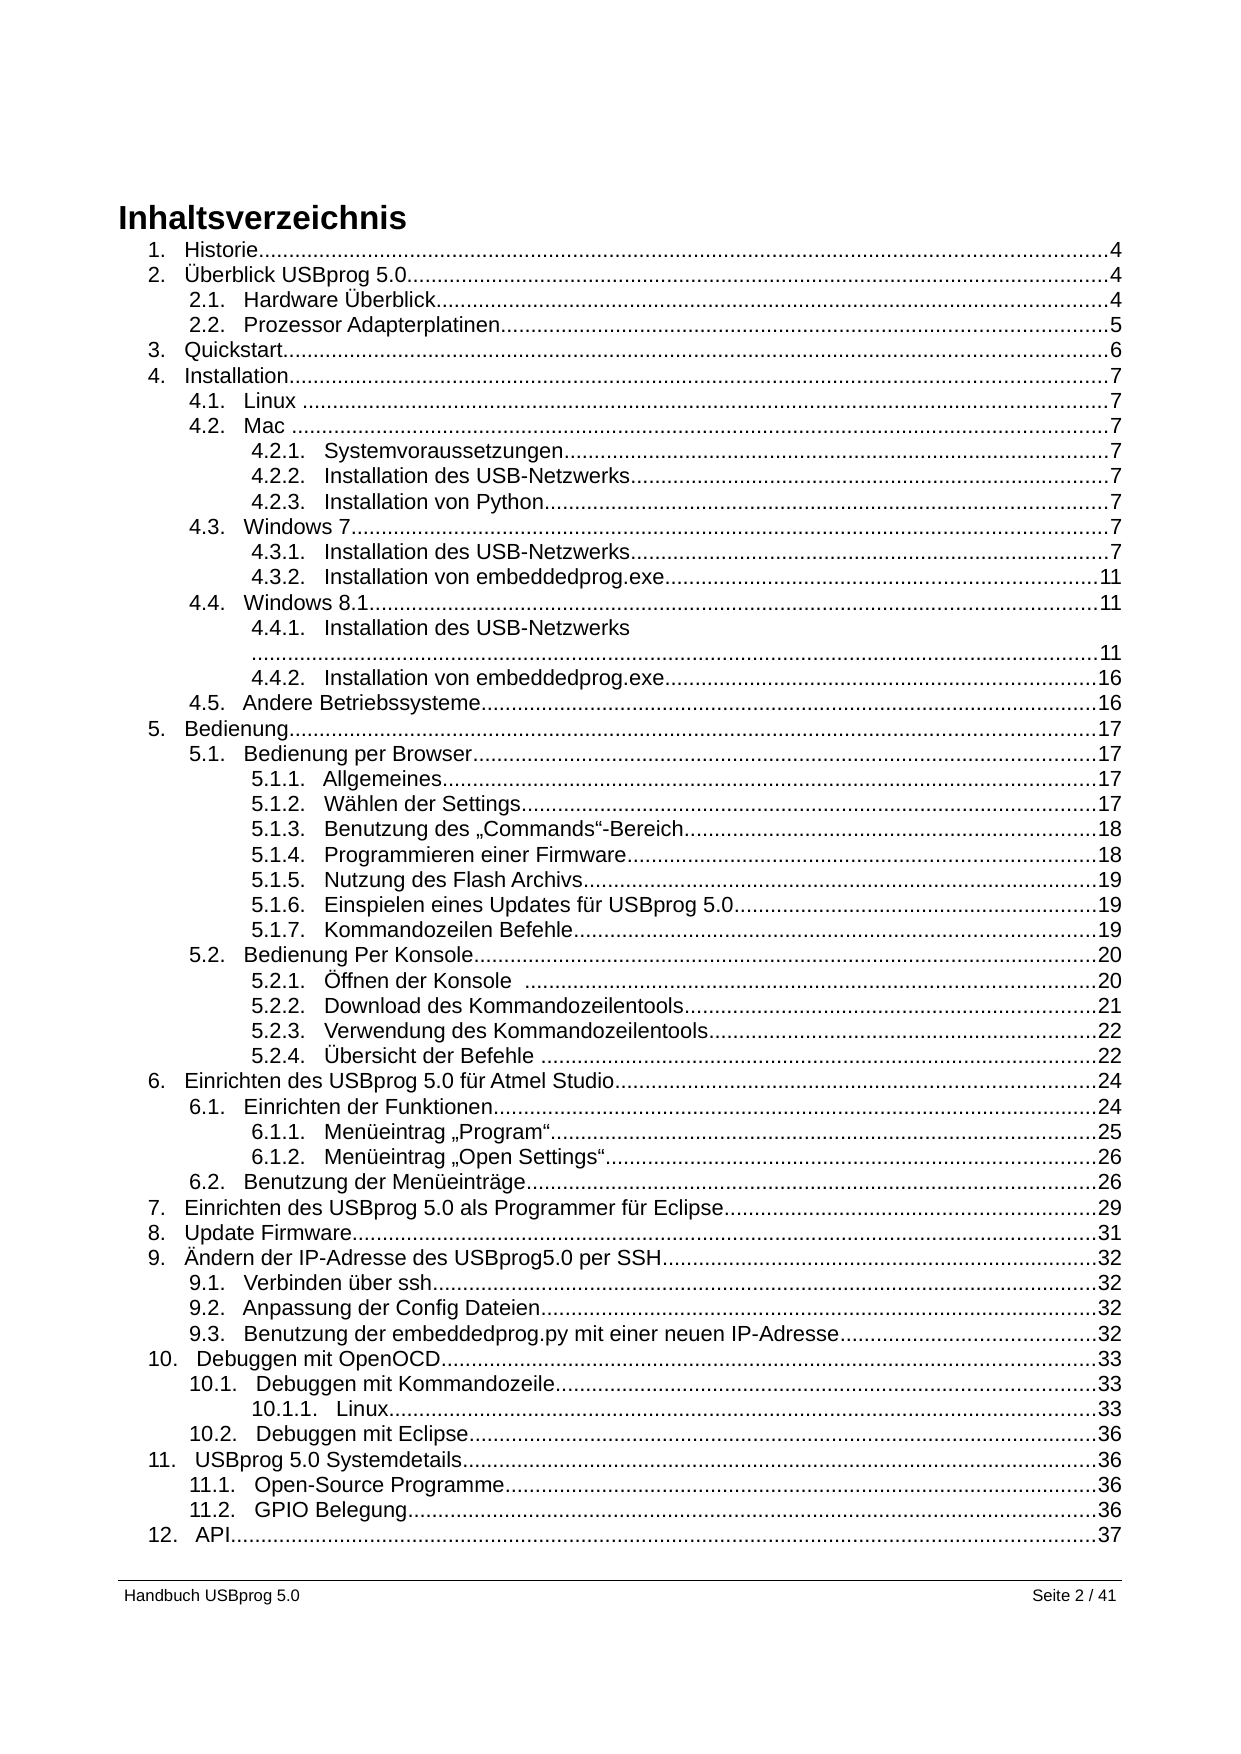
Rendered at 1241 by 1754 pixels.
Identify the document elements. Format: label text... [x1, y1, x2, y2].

text 6. Einrichten des USBprog 5.0 für Atmel Studio 24 [148, 1068, 1122, 1093]
text 4.4.2. Installation von embeddedprog.exe 16 [251, 665, 1122, 690]
text 9.1. Verbinden über ssh 32 [189, 1270, 1122, 1295]
text 4.3.2. Installation von embeddedprog.exe 11 [251, 564, 1122, 589]
text 11. USBprog 5.0 Systemdetails 36 [148, 1446, 1122, 1472]
text 10.2. Debuggen mit Eclipse 36 [189, 1421, 1122, 1446]
text 5.1.2. Wählen der Settings 17 [251, 791, 1122, 816]
text 2. Überblick USBprog 5.0 4 [148, 262, 1122, 287]
text 2.1. Hardware Überblick 4 [189, 287, 1122, 312]
text 3. Quickstart 6 [148, 337, 1122, 362]
text 5.1.3. Benutzung des „Commands“-Bereich 18 [251, 816, 1122, 841]
text 4.2.2. Installation des USB-Netzwerks 7 [251, 463, 1122, 488]
text 11.2. GPIO Belegung 36 [189, 1497, 1122, 1522]
text 10. Debuggen mit OpenOCD 33 [148, 1346, 1122, 1371]
text 4.1. Linux 7 [189, 388, 1122, 413]
text 5.1.5. Nutzung des Flash Archivs 19 [251, 867, 1122, 892]
text 4.2.3. Installation von Python 7 [251, 488, 1122, 514]
text 6.2. Benutzung der Menüeinträge 26 [189, 1169, 1122, 1194]
text 6.1.1. Menüeintrag „Program“ 25 [251, 1119, 1122, 1144]
text 12. API 37 [148, 1522, 1122, 1547]
text 5.1.1. Allgemeines 17 [251, 766, 1122, 791]
text 9. Ändern der IP-Adresse des USBprog5.0 per SSH 32 [148, 1245, 1122, 1270]
text 5.1. Bedienung per Browser 17 [189, 741, 1122, 766]
text 6.1.2. Menüeintrag „Open Settings“ 26 [251, 1144, 1122, 1169]
text 4. Installation 7 [148, 362, 1122, 388]
text 5.2.3. Verwendung des Kommandozeilentools 22 [251, 1018, 1122, 1043]
text 4.3.1. Installation des USB-Netzwerks 7 [251, 539, 1122, 564]
text 8. Update Firmware 31 [148, 1219, 1122, 1245]
text 5. Bedienung 17 [148, 715, 1122, 741]
text 11.1. Open-Source Programme 36 [189, 1472, 1122, 1497]
text 9.3. Benutzung der embeddedprog.py mit einer neuen IP-Adresse 32 [189, 1320, 1122, 1346]
text 6.1. Einrichten der Funktionen 24 [189, 1093, 1122, 1119]
text 5.1.7. Kommandozeilen Befehle 19 [251, 917, 1122, 942]
subtitle Inhaltsverzeichnis [118, 198, 1122, 236]
text 9.2. Anpassung der Config Dateien 32 [189, 1295, 1122, 1320]
text 1. Historie 4 [148, 236, 1122, 262]
text 5.1.4. Programmieren einer Firmware 18 [251, 841, 1122, 867]
text 4.5. Andere Betriebssysteme 16 [189, 690, 1122, 715]
text 7. Einrichten des USBprog 5.0 als Programmer für Eclipse 29 [148, 1194, 1122, 1219]
text 5.2.4. Übersicht der Befehle 22 [251, 1043, 1122, 1068]
text 10.1. Debuggen mit Kommandozeile 33 [189, 1371, 1122, 1396]
text 4.2.1. Systemvoraussetzungen 7 [251, 438, 1122, 463]
text 5.2. Bedienung Per Konsole 20 [189, 942, 1122, 967]
text 5.1.6. Einspielen eines Updates für USBprog 5.0 19 [251, 892, 1122, 917]
text 4.3. Windows 7 7 [189, 514, 1122, 539]
text 4.4. Windows 8.1 11 [189, 589, 1122, 614]
text 5.2.2. Download des Kommandozeilentools 21 [251, 993, 1122, 1018]
text 4.4.1. Installation des USB-Netzwerks 11 [251, 614, 1122, 665]
text 2.2. Prozessor Adapterplatinen 5 [189, 312, 1122, 337]
text 10.1.1. Linux 33 [251, 1396, 1122, 1421]
text 5.2.1. Öffnen der Konsole 20 [251, 967, 1122, 993]
text 4.2. Mac 7 [189, 413, 1122, 438]
